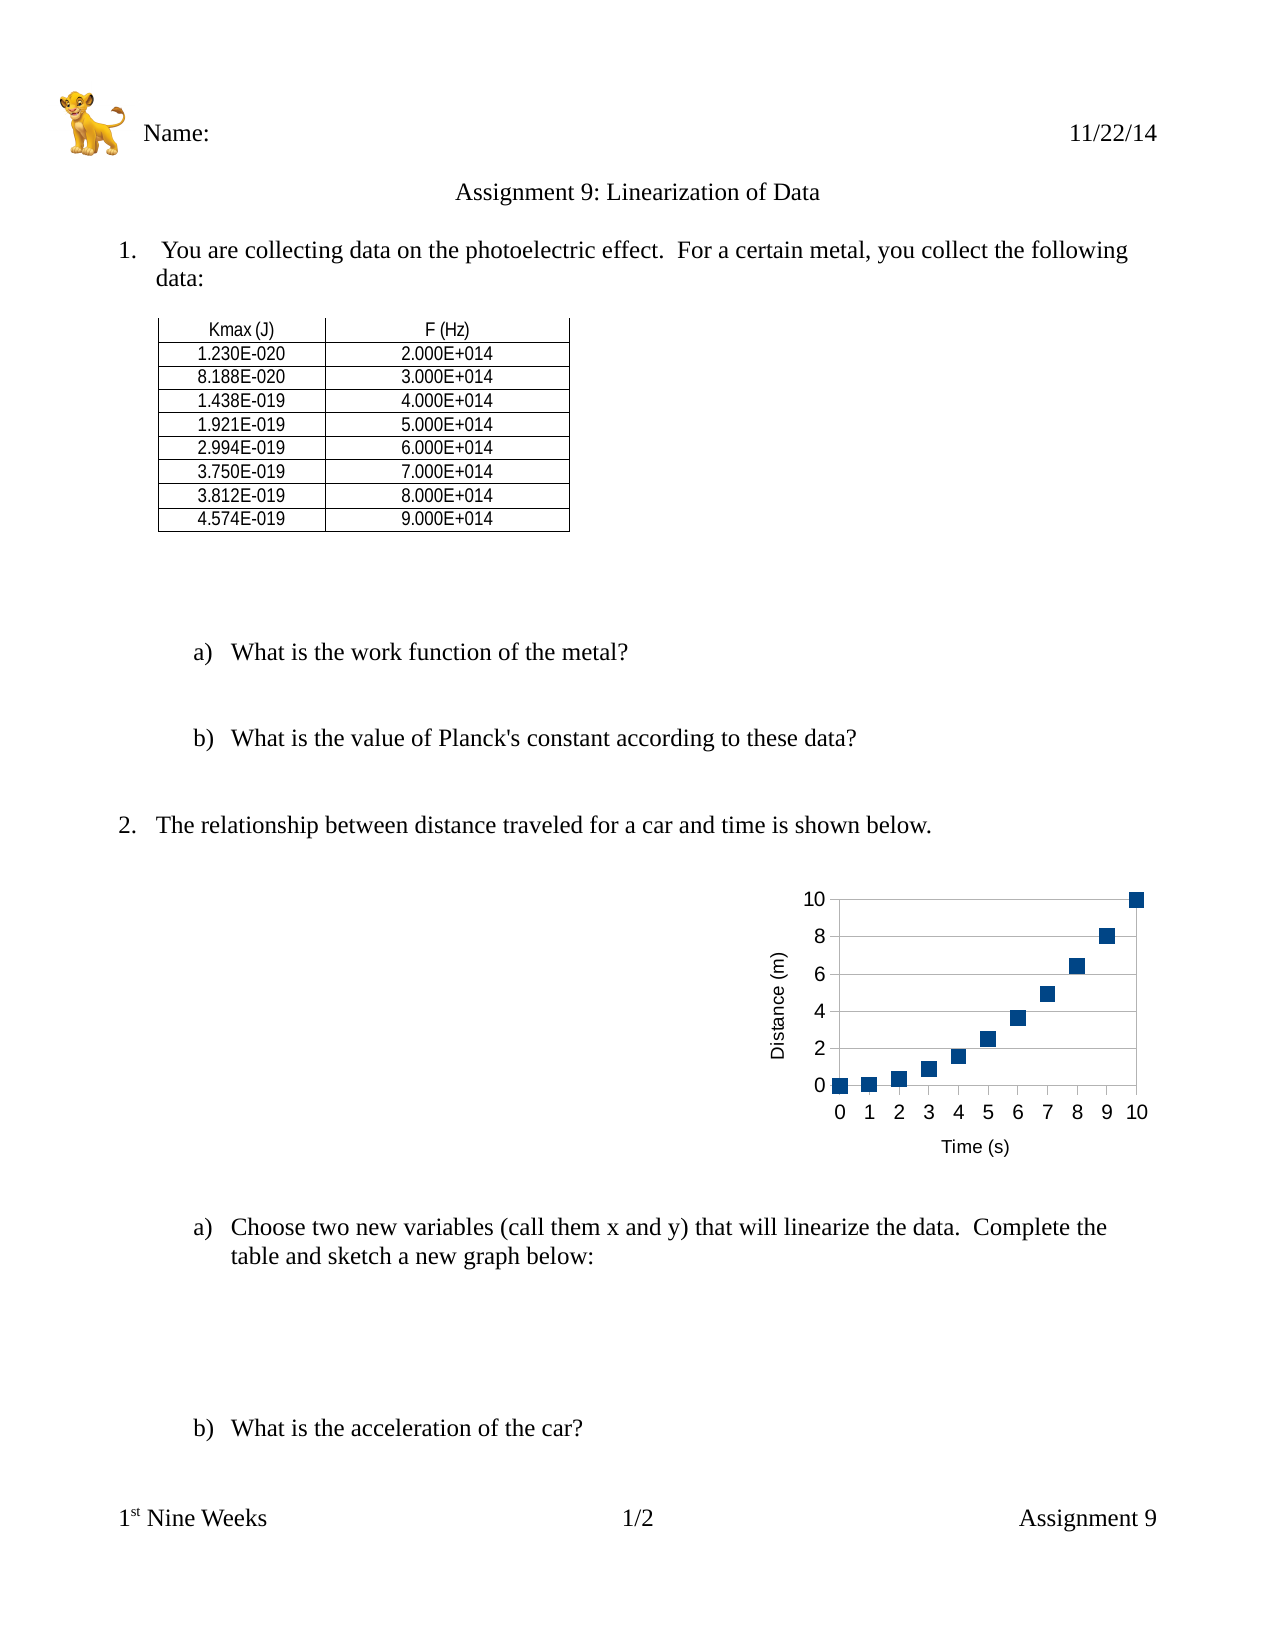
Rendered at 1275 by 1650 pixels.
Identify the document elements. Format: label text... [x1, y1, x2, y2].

picture [48, 81, 136, 156]
text Assignment 9: Linearization of Data [118, 177, 1157, 206]
list What is the acceleration of the car? [193, 1413, 1157, 1442]
list Choose two new variables (call them x and y) that will linearize the data. Complete the table and sketch a new graph below: [193, 1212, 1157, 1270]
list The relationship between distance traveled for a car and time is shown below. [118, 810, 1157, 838]
list What is the value of Planck's constant according to these data? [193, 723, 1157, 752]
list What is the work function of the metal? [193, 637, 1157, 666]
list You are collecting data on the photoelectric effect. For a certain metal, you collect the following data: [118, 235, 1157, 292]
